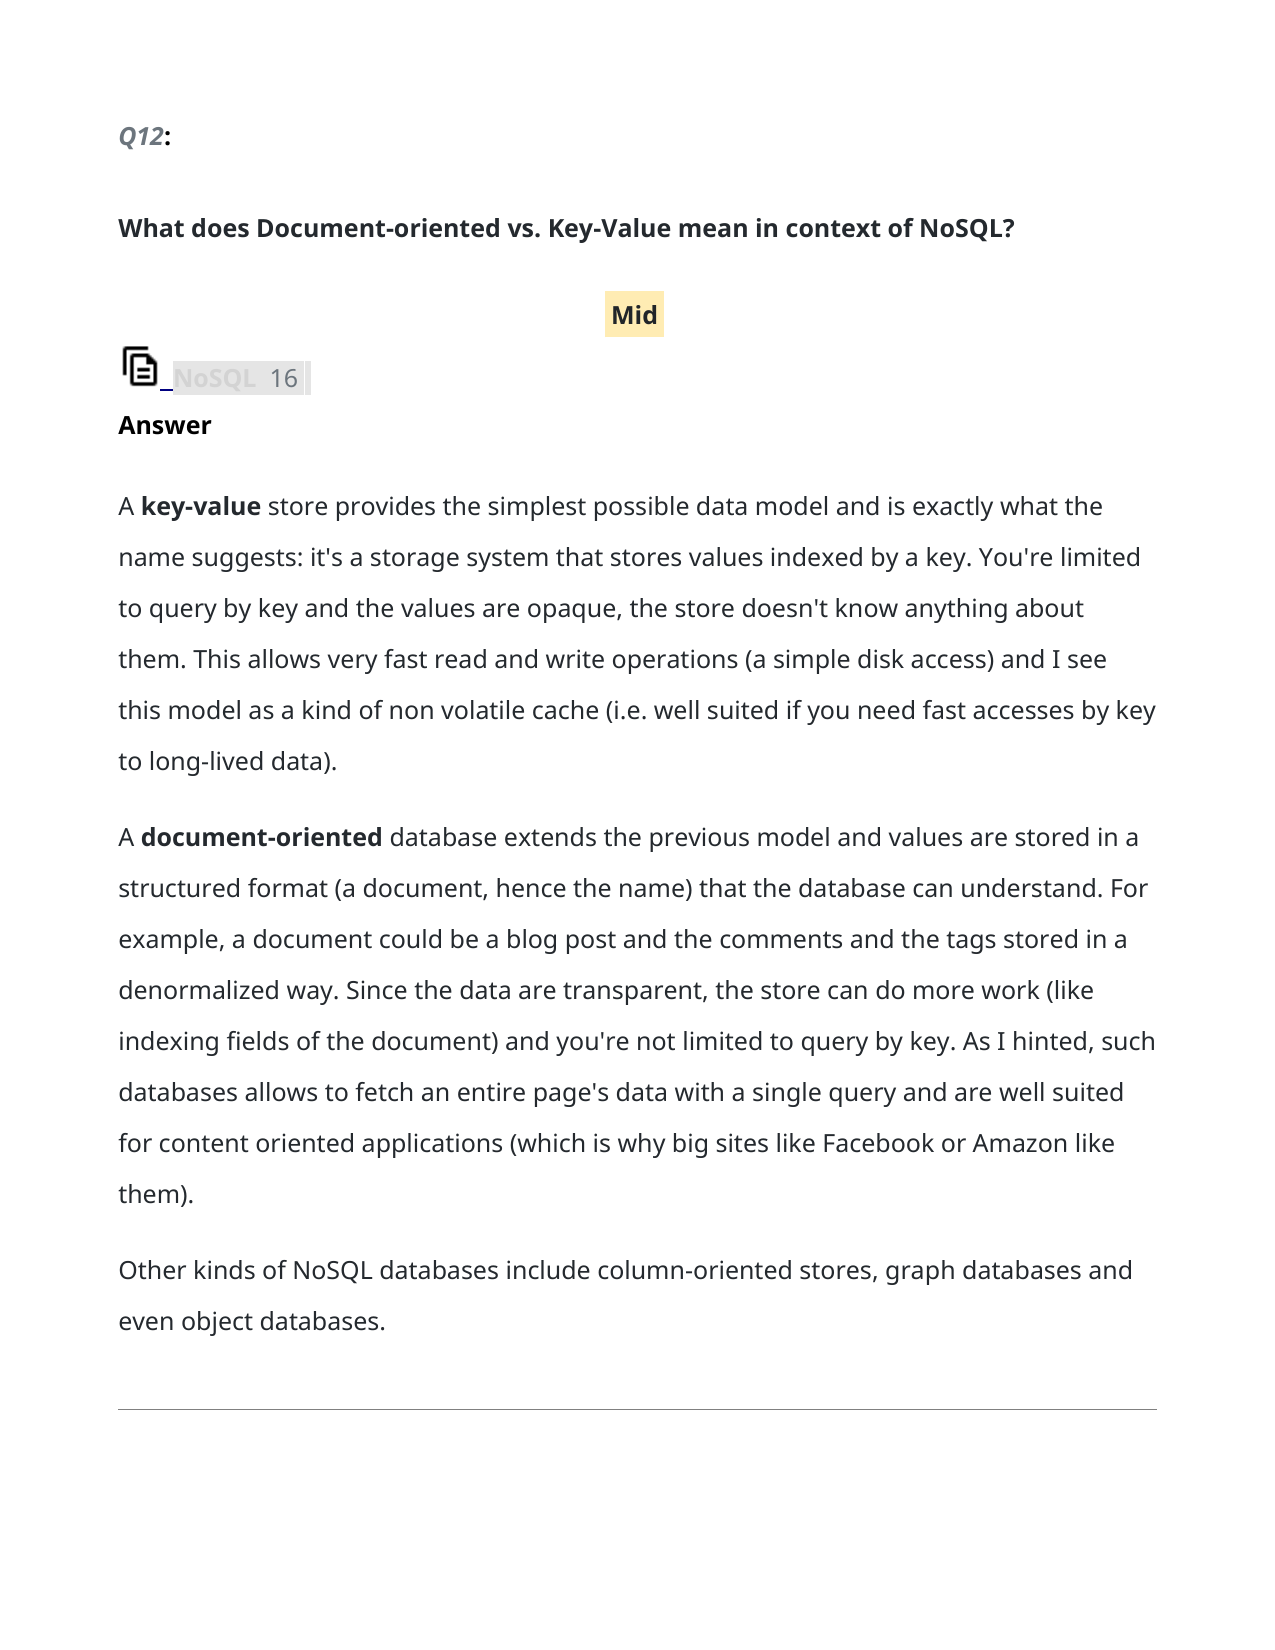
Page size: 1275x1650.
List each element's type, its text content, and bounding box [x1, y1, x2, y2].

text Mid [608, 295, 661, 334]
subtitle Q12: [118, 118, 1157, 152]
text A document-oriented database extends the previous model and values are stored in a structured format (a document, hence the name) that the database can understand. For example, a document could be a blog post and the comments and the tags stored in a denormalized way. Since the data are transparent, the store can do more work (like indexing fields of the document) and you're not limited to query by key. As I hinted, such databases allows to fetch an entire page's data with a single query and are well suited for content oriented applications (which is why big sites like Facebook or Amazon like them). [118, 819, 1157, 1211]
text A key-value store provides the simplest possible data model and is exactly what the name suggests: it's a storage system that stores values indexed by a key. You're limited to query by key and the values are opaque, the store doesn't know anything about them. This allows very fast read and write operations (a simple disk access) and I see this model as a kind of non volatile cache (i.e. well suited if you need fast accesses by key to long-lived data). [118, 488, 1157, 777]
text NoSQL 16 [118, 345, 1146, 395]
text Answer [118, 408, 1157, 442]
text [118, 291, 605, 337]
picture [118, 345, 161, 388]
text [664, 291, 1157, 337]
text Other kinds of NoSQL databases include column-oriented stores, graph databases and even object databases. [118, 1253, 1157, 1338]
subtitle What does Document-oriented vs. Key-Value mean in context of NoSQL? [118, 211, 1157, 245]
